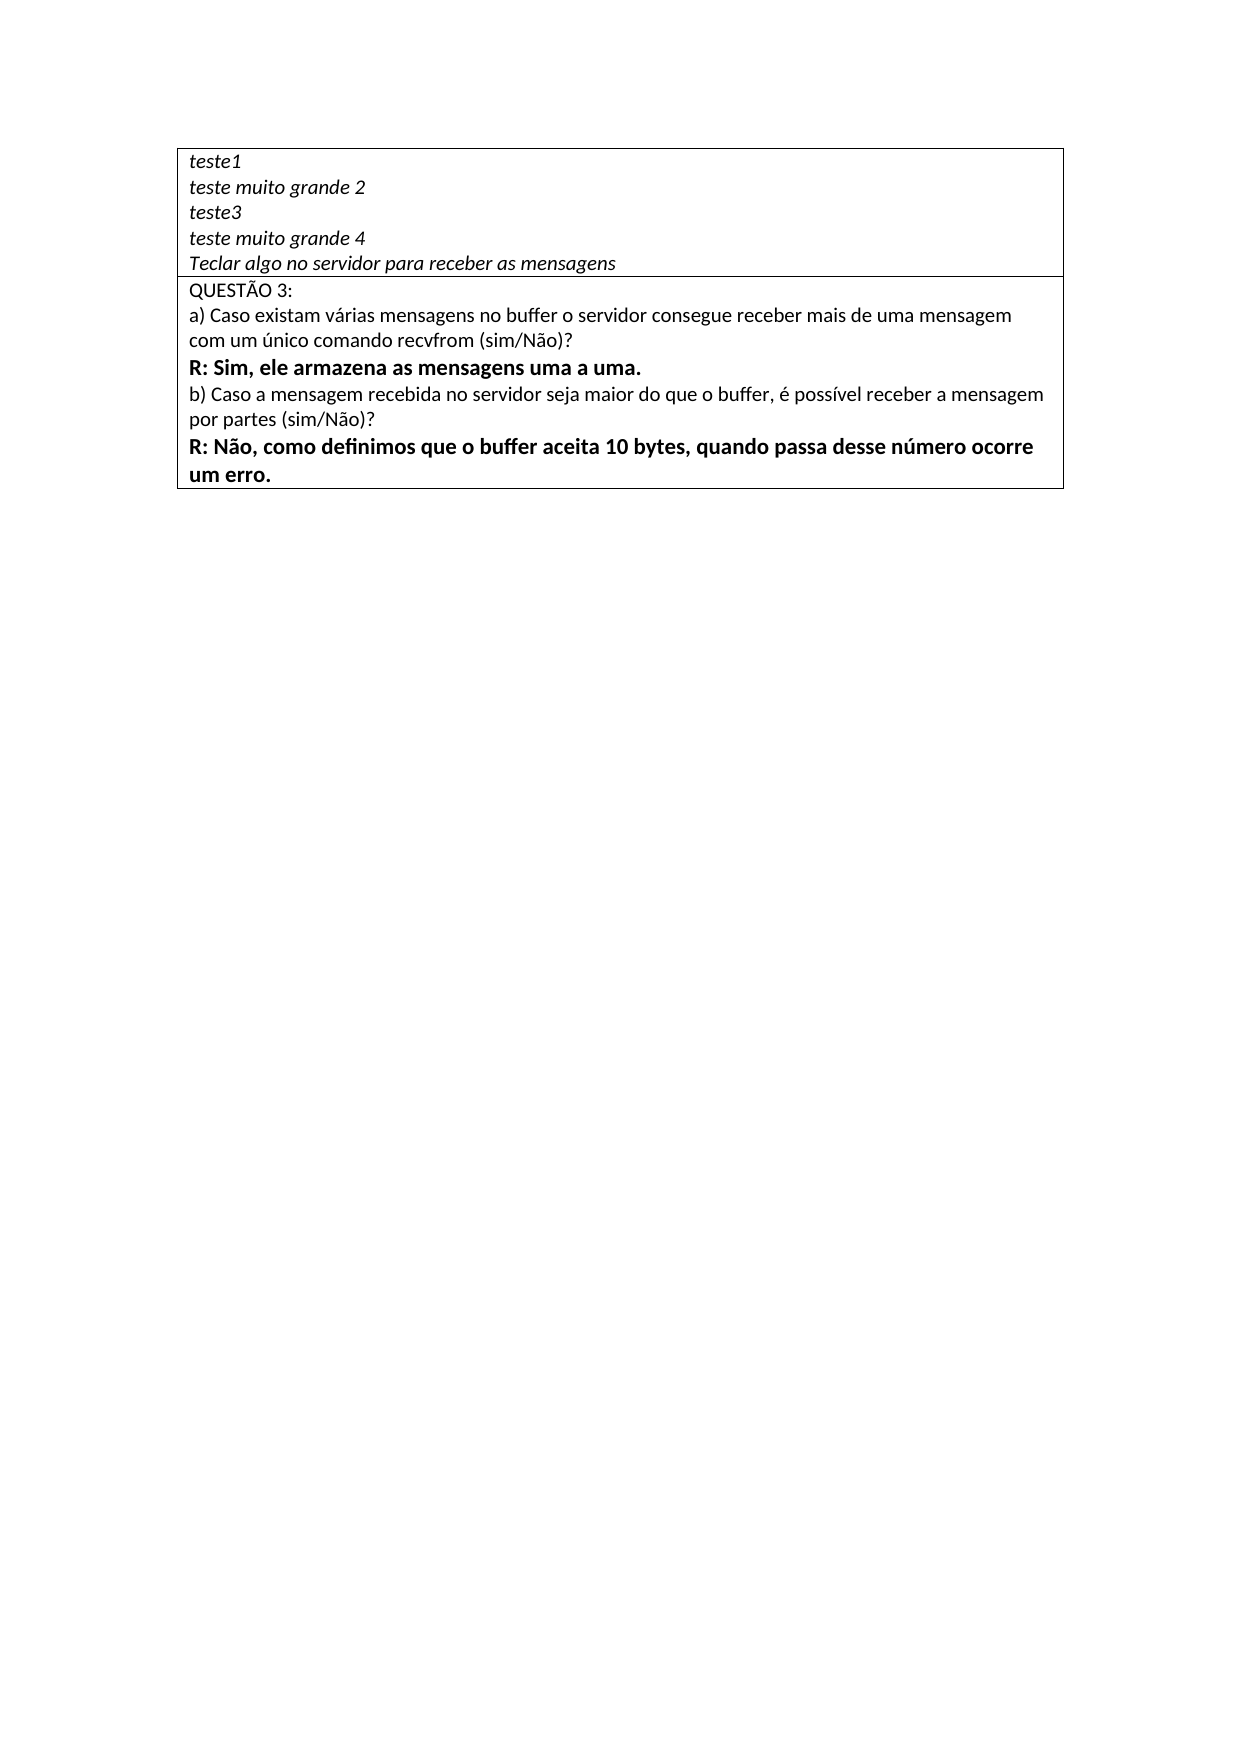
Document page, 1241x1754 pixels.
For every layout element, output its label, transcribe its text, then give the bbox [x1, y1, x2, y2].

table_cell QUESTÃO 3: a) Caso existam várias mensagens no buffer o servidor consegue receber mais de uma mensagem com um único comando recvfrom (sim/Não)? R: Sim, ele armazena as mensagens uma a uma. b) Caso a mensagem recebida no servidor seja maior do que o buffer, é possível receber a mensagem por partes (sim/Não)? R: Não, como definimos que o buffer aceita 10 bytes, quando passa desse número ocorre um erro. [178, 277, 1063, 488]
table_cell teste1 teste muito grande 2 teste3 teste muito grande 4 Teclar algo no servidor para receber as mensagens [178, 149, 1063, 276]
